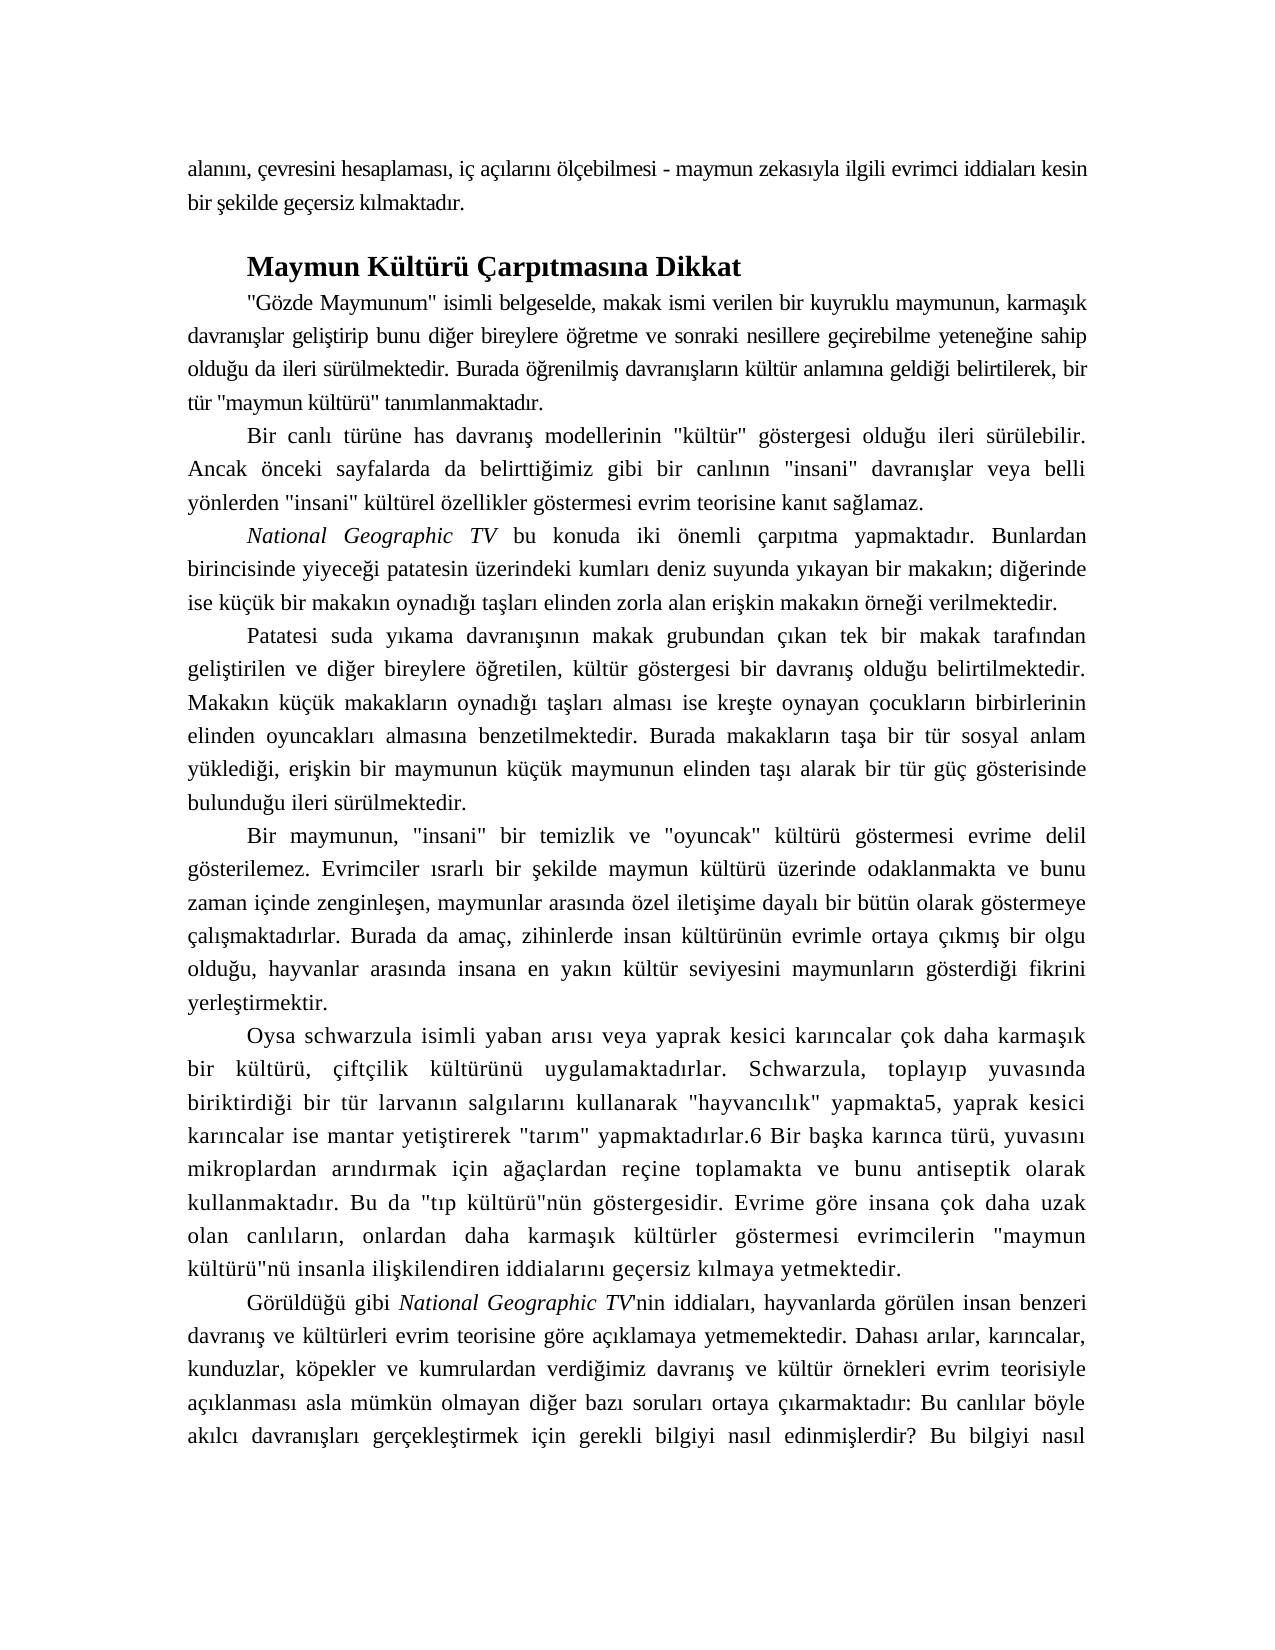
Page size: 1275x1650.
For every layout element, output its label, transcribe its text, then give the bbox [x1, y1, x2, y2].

text Görüldüğü gibi National Geographic TV'nin iddiaları, hayvanlarda görülen insan benzeri davranış ve kültürleri evrim teorisine göre açıklamaya yetmemektedir. Dahası arılar, karıncalar, kunduzlar, köpekler ve kumrulardan verdiğimiz davranış ve kültür örnekleri evrim teorisiyle açıklanması asla mümkün olmayan diğer bazı soruları ortaya çıkarmaktadır: Bu canlılar böyle akılcı davranışları gerçekleştirmek için gerekli bilgiyi nasıl edinmişlerdir? Bu bilgiyi nasıl [187, 1283, 1087, 1450]
text Maymun Kültürü Çarpıtmasına Dikkat [187, 250, 1087, 283]
text Patatesi suda yıkama davranışının makak grubundan çıkan tek bir makak tarafından geliştirilen ve diğer bireylere öğretilen, kültür göstergesi bir davranış olduğu belirtilmektedir. Makakın küçük makakların oynadığı taşları alması ise kreşte oynayan çocukların birbirlerinin elinden oyuncakları almasına benzetilmektedir. Burada makakların taşa bir tür sosyal anlam yüklediği, erişkin bir maymunun küçük maymunun elinden taşı alarak bir tür güç gösterisinde bulunduğu ileri sürülmektedir. [187, 617, 1087, 817]
text National Geographic TV bu konuda iki önemli çarpıtma yapmaktadır. Bunlardan birincisinde yiyeceği patatesin üzerindeki kumları deniz suyunda yıkayan bir makakın; diğerinde ise küçük bir makakın oynadığı taşları elinden zorla alan erişkin makakın örneği verilmektedir. [187, 517, 1087, 617]
text Bir canlı türüne has davranış modellerinin "kültür" göstergesi olduğu ileri sürülebilir. Ancak önceki sayfalarda da belirttiğimiz gibi bir canlının "insani" davranışlar veya belli yönlerden "insani" kültürel özellikler göstermesi evrim teorisine kanıt sağlamaz. [187, 417, 1087, 517]
text Oysa schwarzula isimli yaban arısı veya yaprak kesici karıncalar çok daha karmaşık bir kültürü, çiftçilik kültürünü uygulamaktadırlar. Schwarzula, toplayıp yuvasında biriktirdiği bir tür larvanın salgılarını kullanarak "hayvancılık" yapmakta5, yaprak kesici karıncalar ise mantar yetiştirerek "tarım" yapmaktadırlar.6 Bir başka karınca türü, yuvasını mikroplardan arındırmak için ağaçlardan reçine toplamakta ve bunu antiseptik olarak kullanmaktadır. Bu da "tıp kültürü"nün göstergesidir. Evrime göre insana çok daha uzak olan canlıların, onlardan daha karmaşık kültürler göstermesi evrimcilerin "maymun kültürü"nü insanla ilişkilendiren iddialarını geçersiz kılmaya yetmektedir. [187, 1017, 1087, 1283]
text alanını, çevresini hesaplaması, iç açılarını ölçebilmesi - maymun zekasıyla ilgili evrimci iddiaları kesin bir şekilde geçersiz kılmaktadır. [187, 150, 1087, 217]
text "Gözde Maymunum" isimli belgeselde, makak ismi verilen bir kuyruklu maymunun, karmaşık davranışlar geliştirip bunu diğer bireylere öğretme ve sonraki nesillere geçirebilme yeteneğine sahip olduğu da ileri sürülmektedir. Burada öğrenilmiş davranışların kültür anlamına geldiği belirtilerek, bir tür "maymun kültürü" tanımlanmaktadır. [187, 283, 1087, 417]
text Bir maymunun, "insani" bir temizlik ve "oyuncak" kültürü göstermesi evrime delil gösterilemez. Evrimciler ısrarlı bir şekilde maymun kültürü üzerinde odaklanmakta ve bunu zaman içinde zenginleşen, maymunlar arasında özel iletişime dayalı bir bütün olarak göstermeye çalışmaktadırlar. Burada da amaç, zihinlerde insan kültürünün evrimle ortaya çıkmış bir olgu olduğu, hayvanlar arasında insana en yakın kültür seviyesini maymunların gösterdiği fikrini yerleştirmektir. [187, 817, 1087, 1017]
